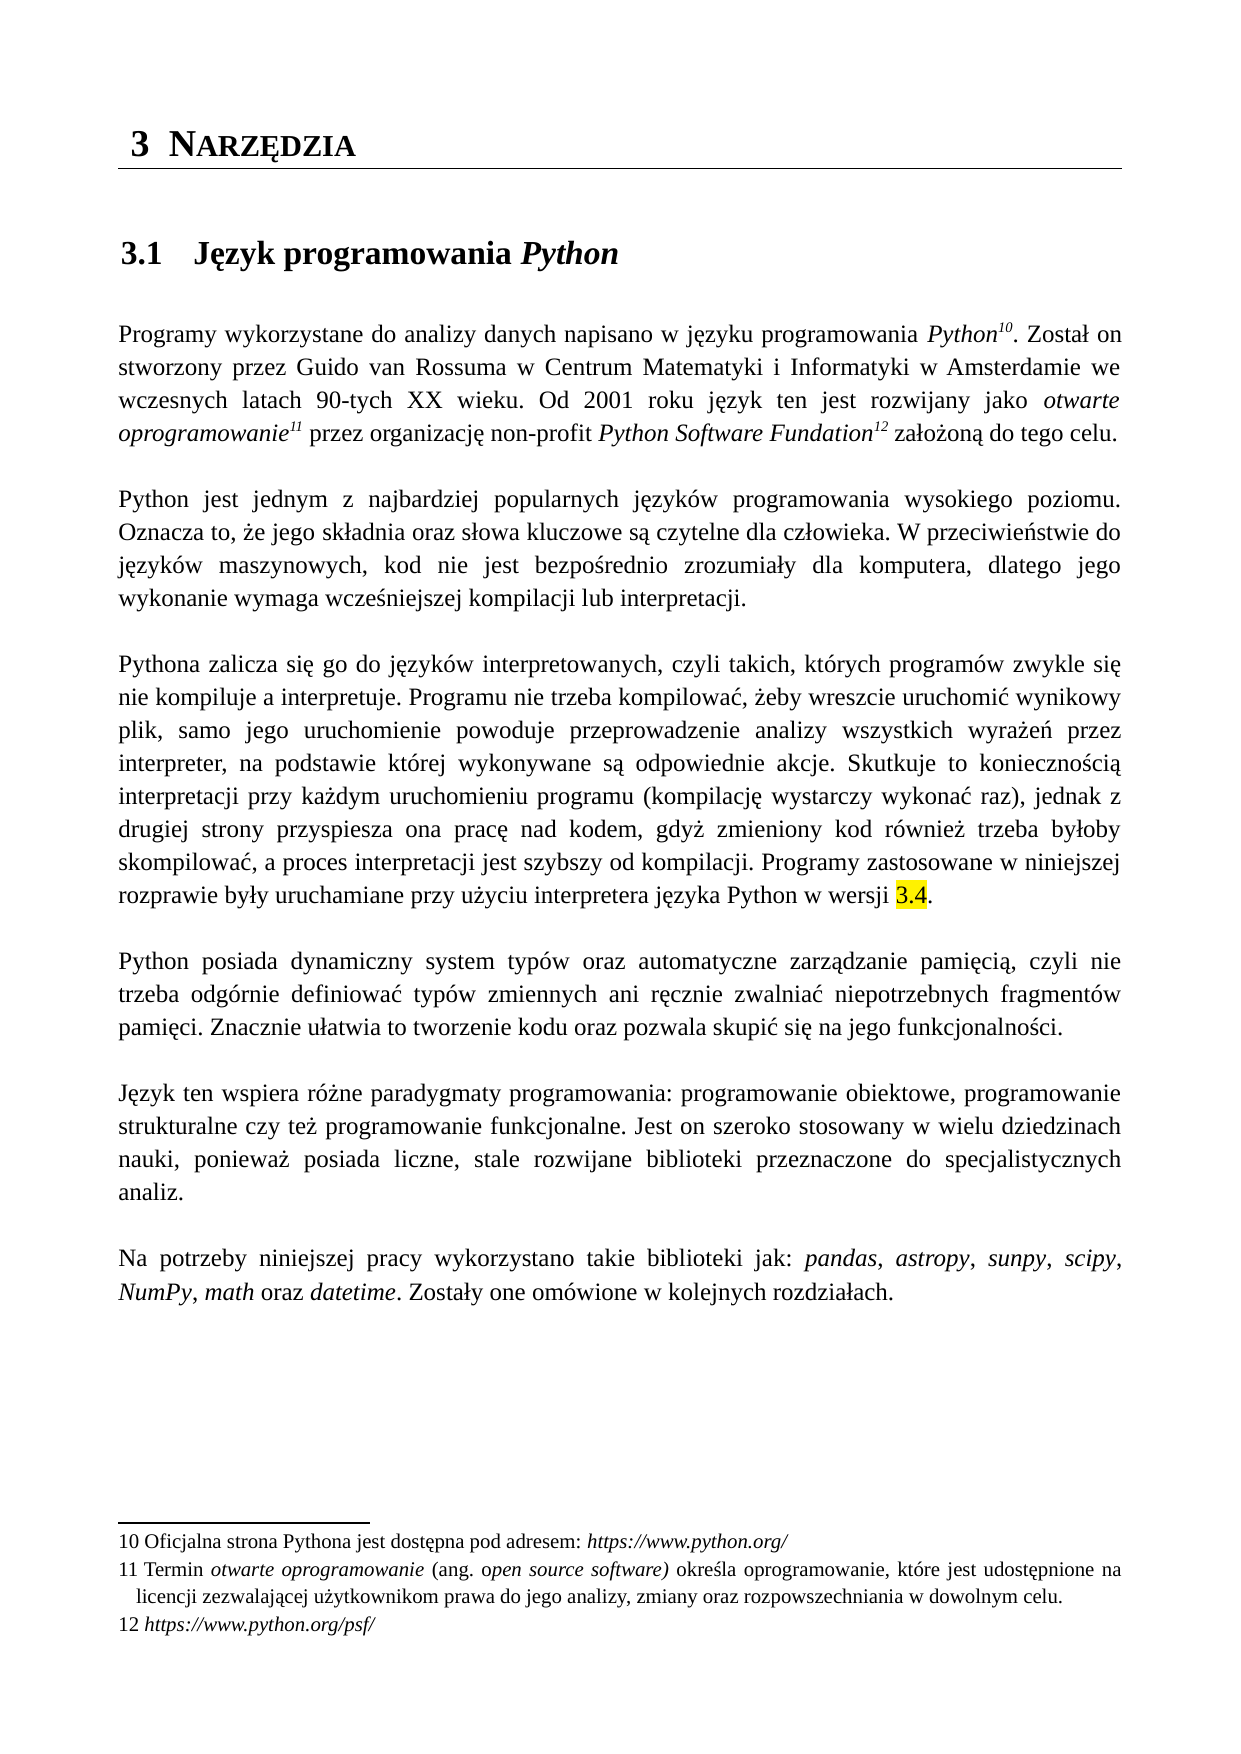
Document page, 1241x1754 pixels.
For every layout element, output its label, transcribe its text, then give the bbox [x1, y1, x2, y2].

text Python posiada dynamiczny system typów oraz automatyczne zarządzanie pamięcią, czyli nie trzeba odgórnie definiować typów zmiennych ani ręcznie zwalniać niepotrzebnych fragmentów pamięci. Znacznie ułatwia to tworzenie kodu oraz pozwala skupić się na jego funkcjonalności. [118, 946, 1122, 1041]
text Programy wykorzystane do analizy danych napisano w języku programowania Python. Został on stworzony przez Guido van Rossuma w Centrum Matematyki i Informatyki w Amsterdamie we wczesnych latach 90-tych XX wieku. Od 2001 roku język ten jest rozwijany jako otwarte oprogramowanie przez organizację non-profit Python Software Fundation założoną do tego celu. [118, 319, 1122, 447]
text https://www.python.org/psf/ [118, 1612, 1122, 1636]
subtitle Narzędzia [118, 118, 1122, 168]
text Python jest jednym z najbardziej popularnych języków programowania wysokiego poziomu. Oznacza to, że jego składnia oraz słowa kluczowe są czytelne dla człowieka. W przeciwieństwie do języków maszynowych, kod nie jest bezpośrednio zrozumiały dla komputera, dlatego jego wykonanie wymaga wcześniejszej kompilacji lub interpretacji. [118, 484, 1122, 612]
text Język ten wspiera różne paradygmaty programowania: programowanie obiektowe, programowanie strukturalne czy też programowanie funkcjonalne. Jest on szeroko stosowany w wielu dziedzinach nauki, ponieważ posiada liczne, stale rozwijane biblioteki przeznaczone do specjalistycznych analiz. [118, 1078, 1122, 1206]
text Oficjalna strona Pythona jest dostępna pod adresem: https://www.python.org/ [118, 1529, 1122, 1553]
text Na potrzeby niniejszej pracy wykorzystano takie biblioteki jak: pandas, astropy, sunpy, scipy, NumPy, math oraz datetime. Zostały one omówione w kolejnych rozdziałach. [118, 1243, 1122, 1305]
text Pythona zalicza się go do języków interpretowanych, czyli takich, których programów zwykle się nie kompiluje a interpretuje. Programu nie trzeba kompilować, żeby wreszcie uruchomić wynikowy plik, samo jego uruchomienie powoduje przeprowadzenie analizy wszystkich wyrażeń przez interpreter, na podstawie której wykonywane są odpowiednie akcje. Skutkuje to koniecznością interpretacji przy każdym uruchomieniu programu (kompilację wystarczy wykonać raz), jednak z drugiej strony przyspiesza ona pracę nad kodem, gdyż zmieniony kod również trzeba byłoby skompilować, a proces interpretacji jest szybszy od kompilacji. Programy zastosowane w niniejszej rozprawie były uruchamiane przy użyciu interpretera języka Python w wersji 3.4. [118, 649, 1122, 909]
subtitle Język programowania Python [112, 233, 1122, 272]
text Termin otwarte oprogramowanie (ang. open source software) określa oprogramowanie, które jest udostępnione na licencji zezwalającej użytkownikom prawa do jego analizy, zmiany oraz rozpowszechniania w dowolnym celu. [118, 1557, 1122, 1608]
